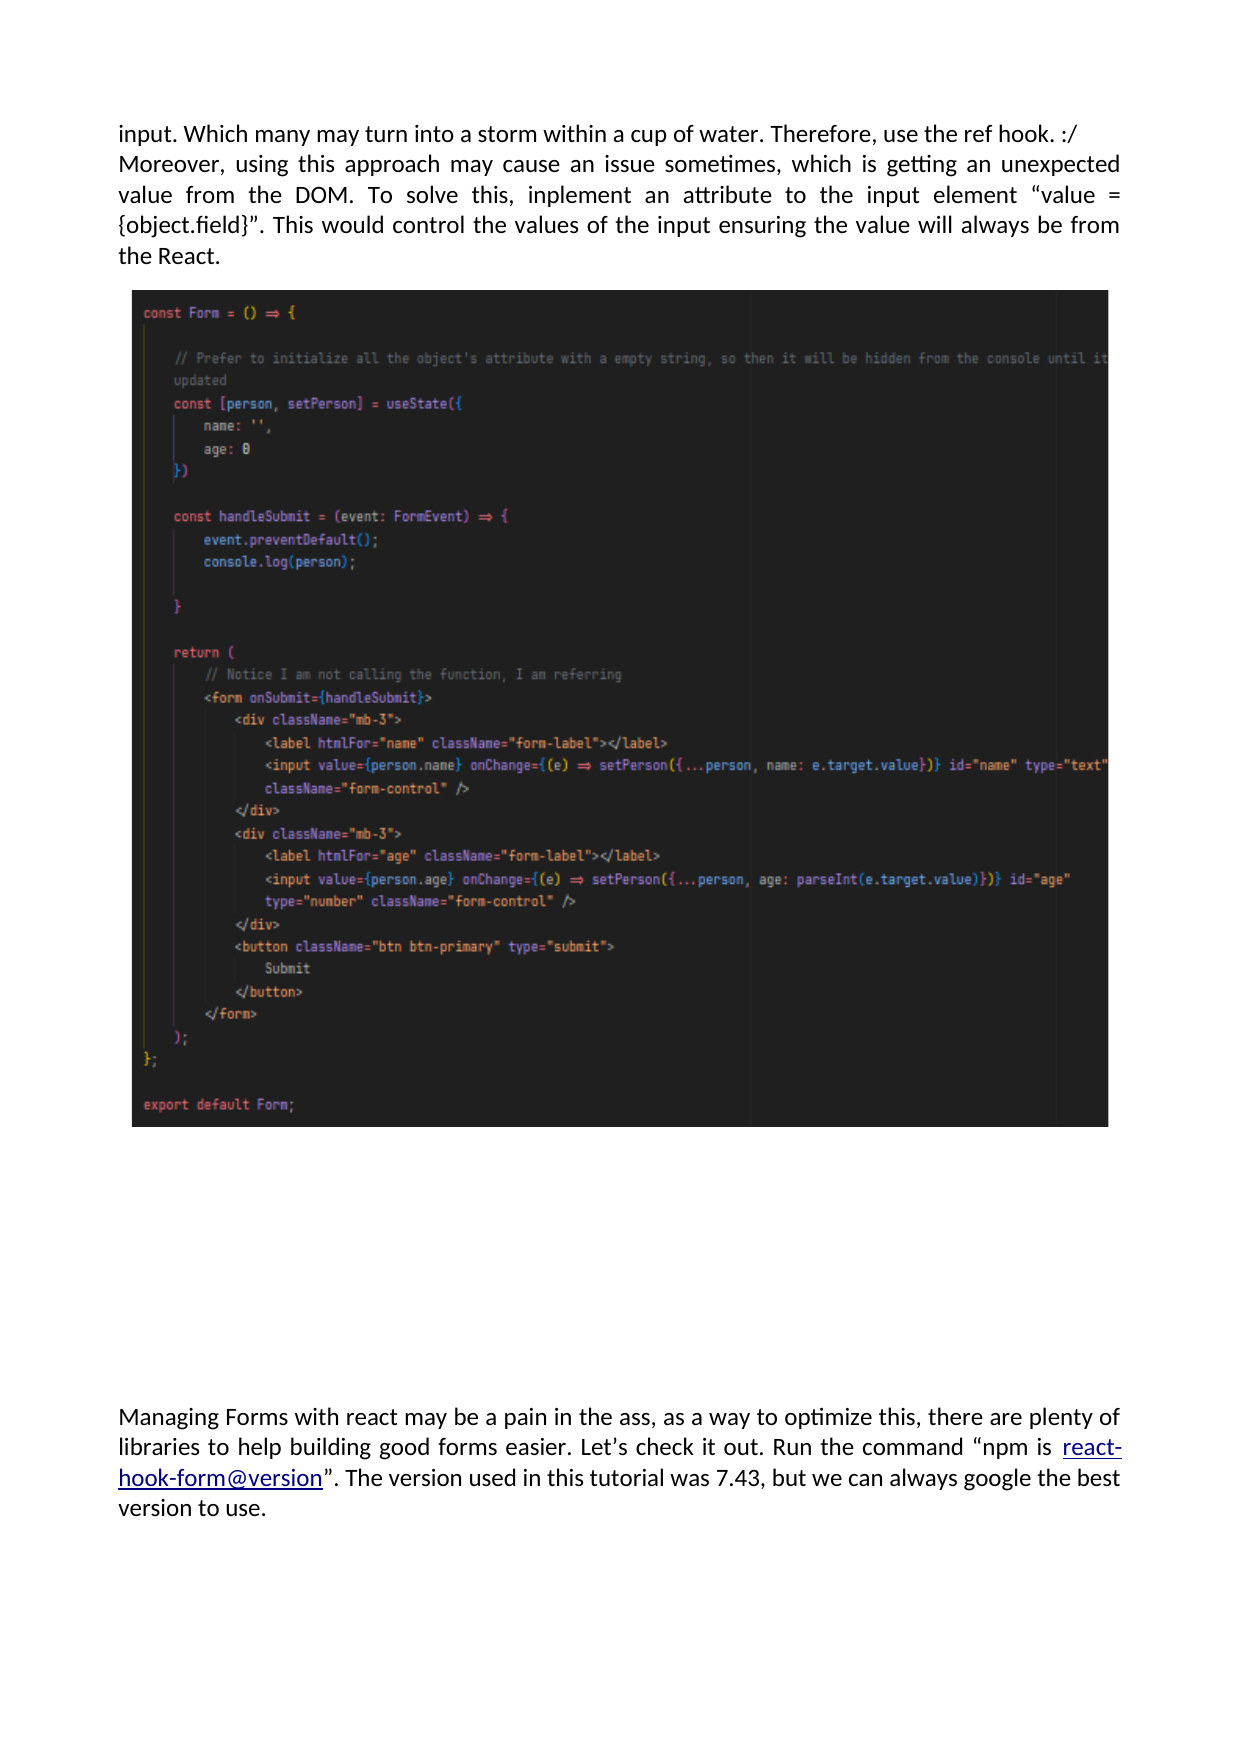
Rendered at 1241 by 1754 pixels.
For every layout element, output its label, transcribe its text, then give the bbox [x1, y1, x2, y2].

text Moreover, using this approach may cause an issue sometimes, which is getting an unexpected value from the DOM. To solve this, inplement an attribute to the input element “value = {object.field}”. This would control the values of the input ensuring the value will always be from the React. [118, 149, 1122, 271]
picture [131, 290, 1109, 1127]
text input. Which many may turn into a storm within a cup of water. Therefore, use the ref hook. :/ [118, 118, 1122, 149]
text Managing Forms with react may be a pain in the ass, as a way to optimize this, there are plenty of libraries to help building good forms easier. Let’s check it out. Run the command “npm is react-hook-form@version”. The version used in this tutorial was 7.43, but we can always google the best version to use. [118, 1401, 1122, 1523]
